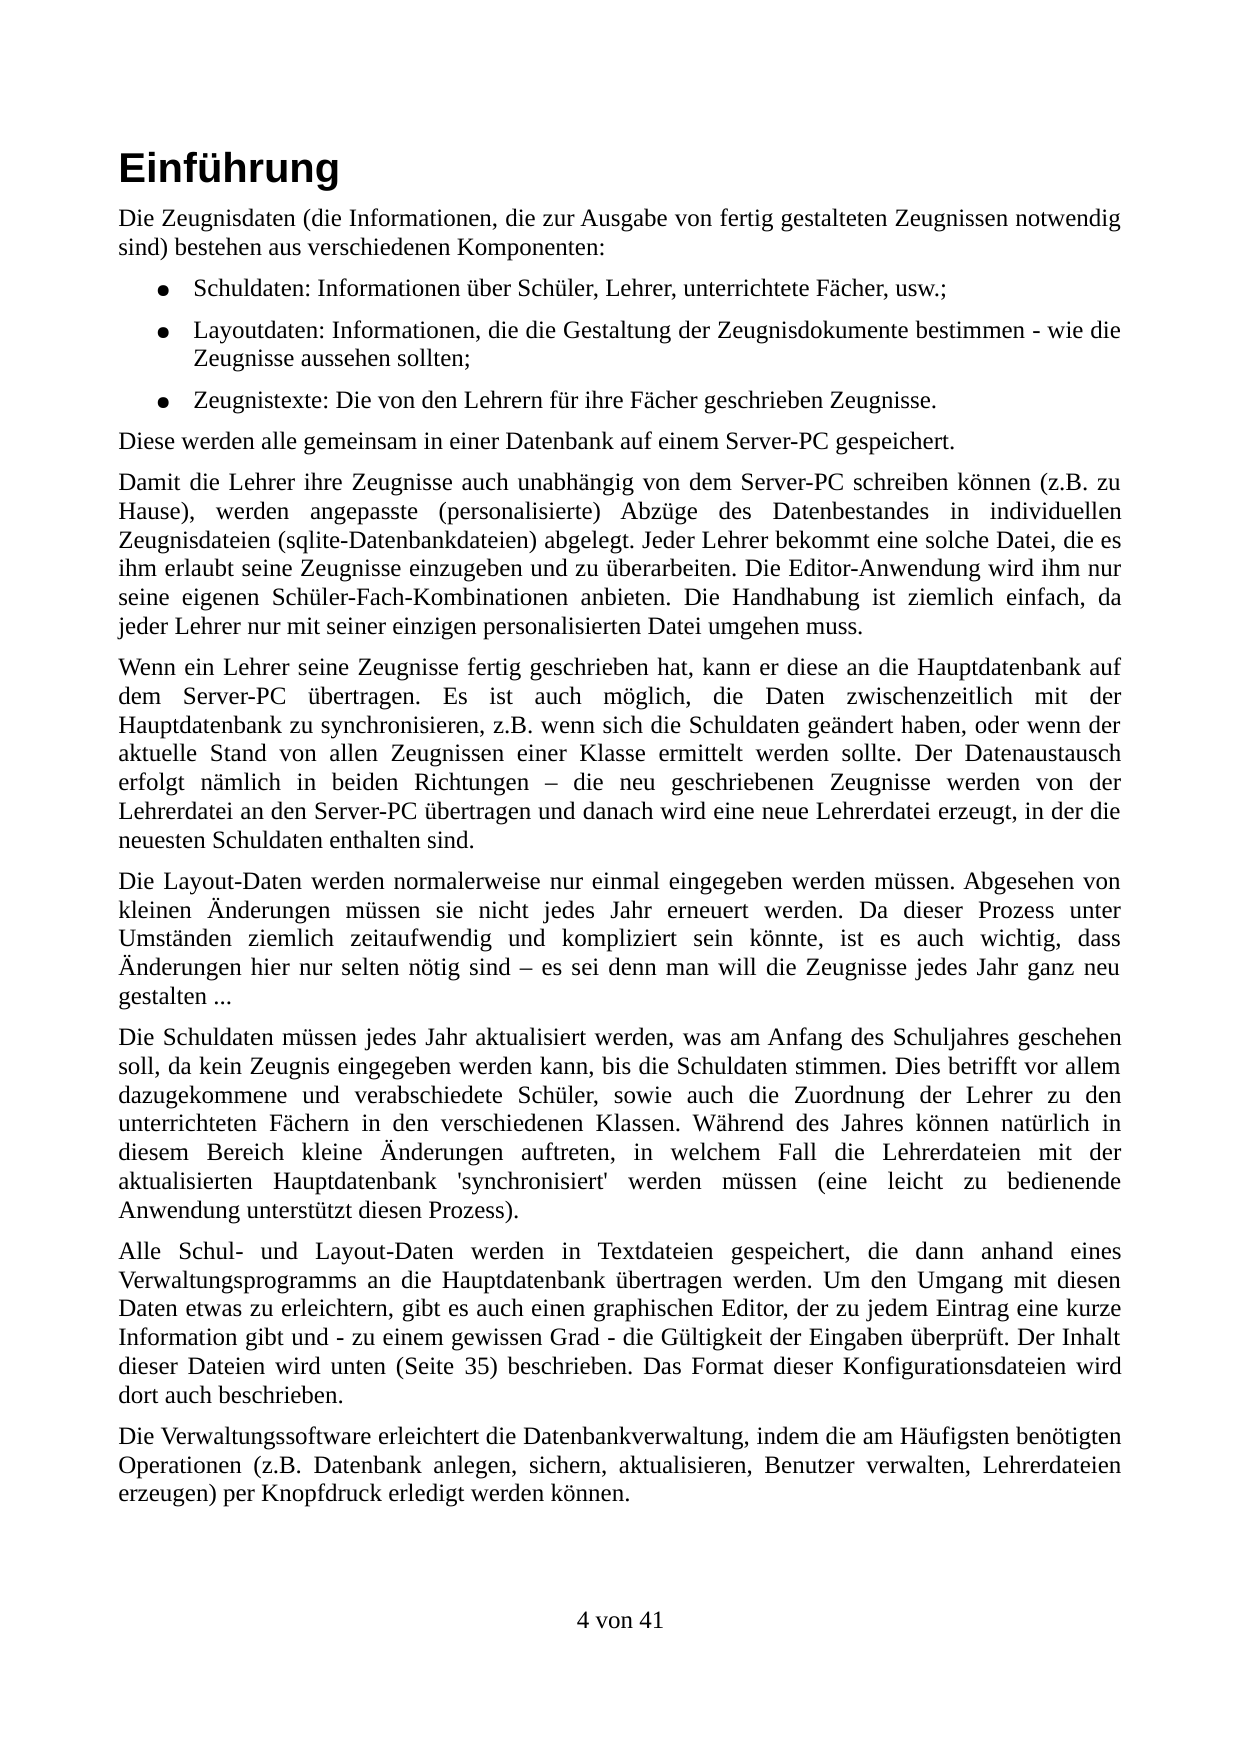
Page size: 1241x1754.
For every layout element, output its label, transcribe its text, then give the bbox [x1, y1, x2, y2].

text Die Verwaltungssoftware erleichtert die Datenbankverwaltung, indem die am Häufigsten benötigten Operationen (z.B. Datenbank anlegen, sichern, aktualisieren, Benutzer verwalten, Lehrerdateien erzeugen) per Knopfdruck erledigt werden können. [118, 1421, 1122, 1507]
text Alle Schul- und Layout-Daten werden in Textdateien gespeichert, die dann anhand eines Verwaltungsprogramms an die Hauptdatenbank übertragen werden. Um den Umgang mit diesen Daten etwas zu erleichtern, gibt es auch einen graphischen Editor, der zu jedem Eintrag eine kurze Information gibt und - zu einem gewissen Grad - die Gültigkeit der Eingaben überprüft. Der Inhalt dieser Dateien wird unten (Seite 37) beschrieben. Das Format dieser Konfigurationsdateien wird dort auch beschrieben. [118, 1236, 1122, 1408]
text Damit die Lehrer ihre Zeugnisse auch unabhängig von dem Server-PC schreiben können (z.B. zu Hause), werden angepasste (personalisierte) Abzüge des Datenbestandes in individuellen Zeugnisdateien (sqlite-Datenbankdateien) abgelegt. Jeder Lehrer bekommt eine solche Datei, die es ihm erlaubt seine Zeugnisse einzugeben und zu überarbeiten. Die Editor-Anwendung wird ihm nur seine eigenen Schüler-Fach-Kombinationen anbieten. Die Handhabung ist ziemlich einfach, da jeder Lehrer nur mit seiner einzigen personalisierten Datei umgehen muss. [118, 467, 1122, 640]
list Zeugnistexte: Die von den Lehrern für ihre Fächer geschrieben Zeugnisse. [156, 385, 1122, 413]
text Die Layout-Daten werden normalerweise nur einmal eingegeben werden müssen. Abgesehen von kleinen Änderungen müssen sie nicht jedes Jahr erneuert werden. Da dieser Prozess unter Umständen ziemlich zeitaufwendig und kompliziert sein könnte, ist es auch wichtig, dass Änderungen hier nur selten nötig sind – es sei denn man will die Zeugnisse jedes Jahr ganz neu gestalten ... [118, 866, 1122, 1010]
list Layoutdaten: Informationen, die die Gestaltung der Zeugnisdokumente bestimmen - wie die Zeugnisse aussehen sollten; [156, 315, 1122, 372]
text Die Schuldaten müssen jedes Jahr aktualisiert werden, was am Anfang des Schuljahres geschehen soll, da kein Zeugnis eingegeben werden kann, bis die Schuldaten stimmen. Dies betrifft vor allem dazugekommene und verabschiedete Schüler, sowie auch die Zuordnung der Lehrer zu den unterrichteten Fächern in den verschiedenen Klassen. Während des Jahres können natürlich in diesem Bereich kleine Änderungen auftreten, in welchem Fall die Lehrerdateien mit der aktualisierten Hauptdatenbank 'synchronisiert' werden müssen (eine leicht zu bedienende Anwendung unterstützt diesen Prozess). [118, 1022, 1122, 1223]
text Diese werden alle gemeinsam in einer Datenbank auf einem Server-PC gespeichert. [118, 426, 1122, 455]
subtitle Einführung [118, 143, 1122, 191]
text Wenn ein Lehrer seine Zeugnisse fertig geschrieben hat, kann er diese an die Hauptdatenbank auf dem Server-PC übertragen. Es ist auch möglich, die Daten zwischenzeitlich mit der Hauptdatenbank zu synchronisieren, z.B. wenn sich die Schuldaten geändert haben, oder wenn der aktuelle Stand von allen Zeugnissen einer Klasse ermittelt werden sollte. Der Datenaustausch erfolgt nämlich in beiden Richtungen – die neu geschriebenen Zeugnisse werden von der Lehrerdatei an den Server-PC übertragen und danach wird eine neue Lehrerdatei erzeugt, in der die neuesten Schuldaten enthalten sind. [118, 652, 1122, 853]
text Die Zeugnisdaten (die Informationen, die zur Ausgabe von fertig gestalteten Zeugnissen notwendig sind) bestehen aus verschiedenen Komponenten: [118, 203, 1122, 261]
list Schuldaten: Informationen über Schüler, Lehrer, unterrichtete Fächer, usw.; [156, 273, 1122, 302]
